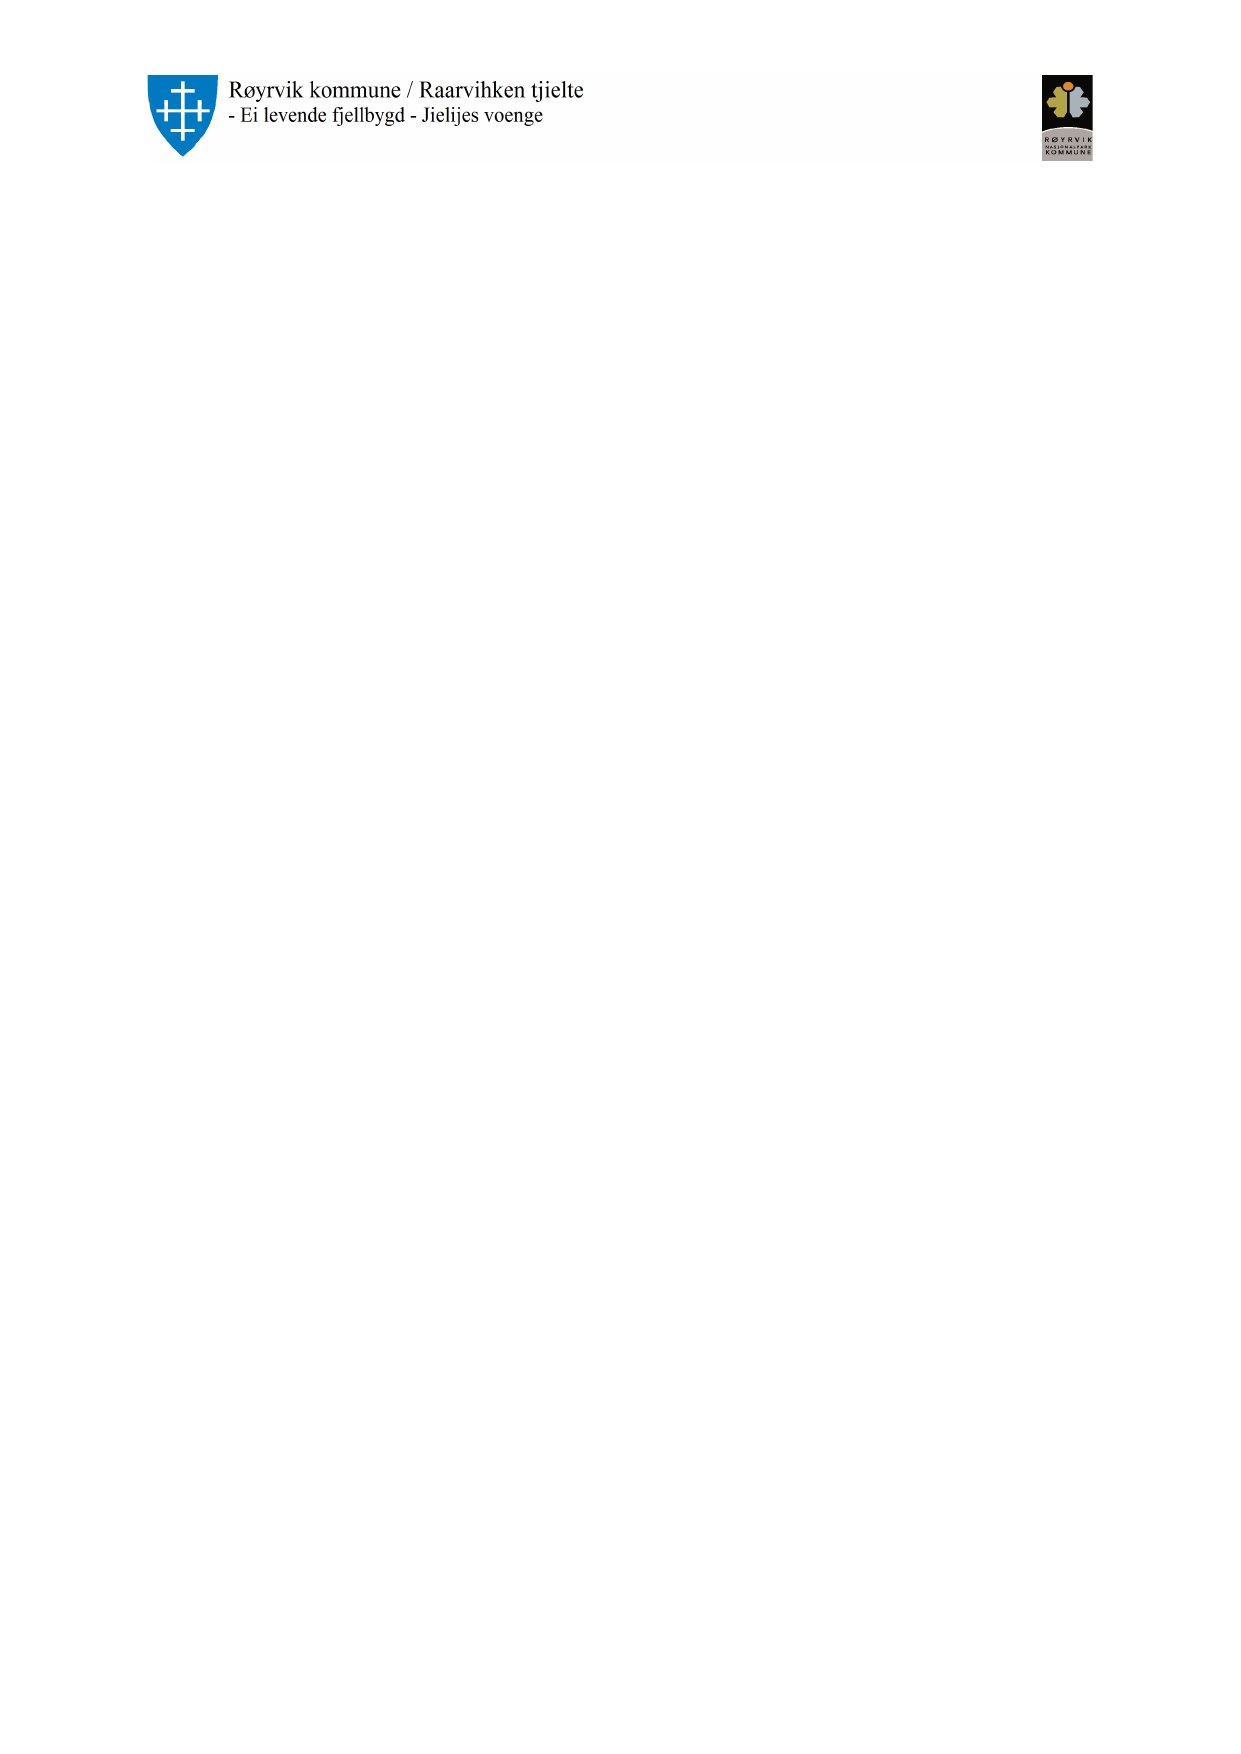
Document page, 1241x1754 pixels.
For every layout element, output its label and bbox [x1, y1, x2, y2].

picture [147, 73, 1093, 163]
